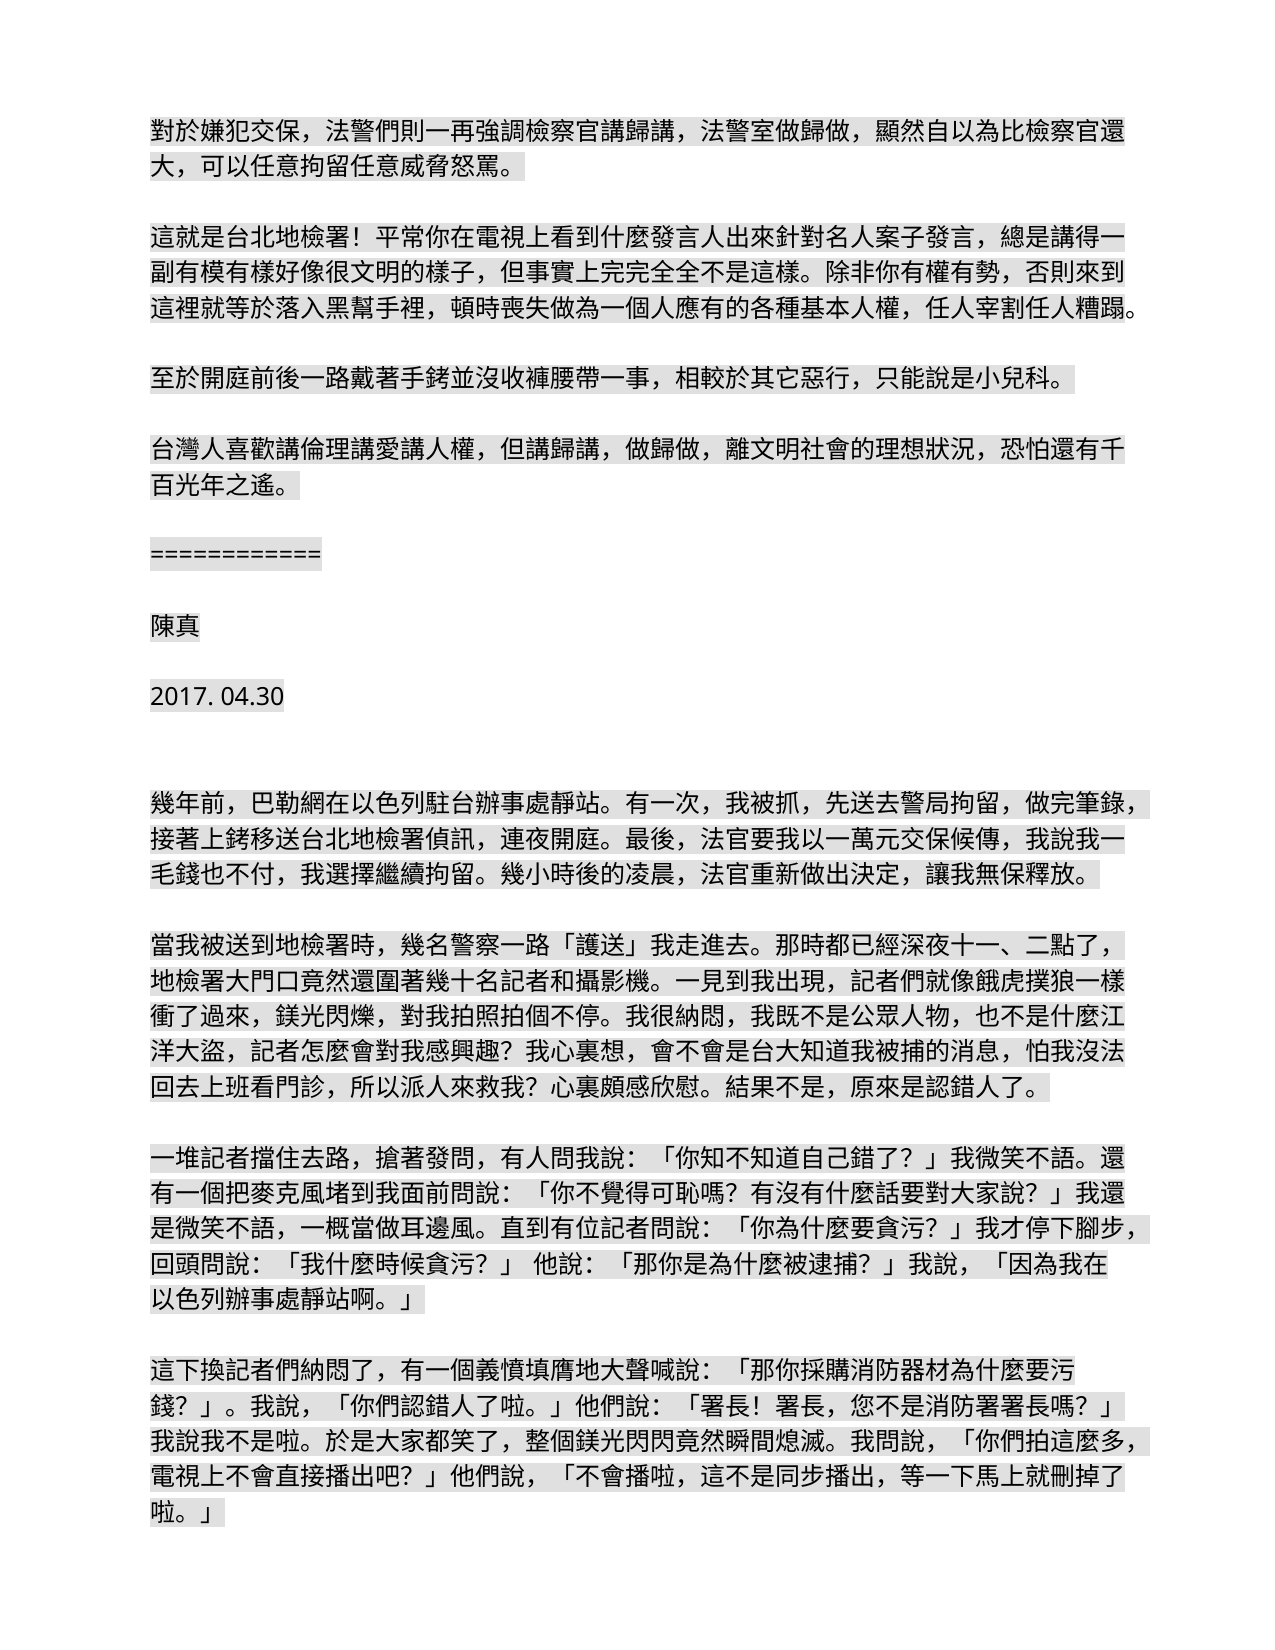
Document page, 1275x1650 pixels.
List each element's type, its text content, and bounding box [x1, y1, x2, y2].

text 阿水律師，你講錯了，台灣並沒有去以色列和美國等駐台機構舉牌抗議的什麼「言論自由」或「表現自由」。這類駐台機構，因無邦交，其實都屬民間團體，而非什麼「大使館」，但是照樣被劃歸為集會遊行的禁制區。 台灣不但沒有對這些機構進行任何集會遊行的自由，當我們人數僅有一人或兩人，根本不符合集遊法「兩人以上」之基本要件時，哪怕你只是一個人舉著牌子呆站路旁，一樣有可能會被抓，其實就跟土匪擄人沒兩樣。抓或不抓，不是根據什麼法律，而是根據某種政治需要。 我們在美國和以色列的駐台機構都被警察抓過，有一次是在以色列，只有我一個人被逮捕，正確來說應該是說被綁架，連夜移送台北地檢署偵辦。據綁架我的警方之高層主管私下透露，不是他們樂意這麼做，而是以色列打電話給警政署，要求將我逮捕歸案，繩之以法。 另外，劉旭別對祖國太失望，台灣在內政方面，也許比大陸好一些或好上許多，但是種種違法亂紀荒腔走板的作法，依然還是常態。 我找到一些以前的文章，有一些已經被《立報》刪除，只剩標題，比方說「我的獄政考察（一）：當警察比歹徒還像歹徒」。我只找到（二）至（五），後面應該還有（六）至（十），一時找不到。 我把「我的獄政考察」（二）至（五）以及過去一兩則留言依時間順序貼在下面。 陳真 2020. 06. 08. ============ 陳真 2010.07.09. 剛回到家，一切無礙，謝謝各位。 「吃飽太閒快速瘦身法」相當管用，我的青蛙肚一下都沒了，特別是頭一天晚上「投宿」台北地檢署，一整晚斷水斷食 (誰說裏頭有水喝？有是有，不過卻是一個丟棄式塑膠杯由所有囚犯共同飲用，我寧渴勿濫不敢喝)。而且，由數名法警聯手不斷以一百分貝音量莫名其妙對你咆哮怒罵威脅恐嚇，甚至暗拳偷襲外加無影腿等等等，身心靈三管齊下，瘦身效果非常好！但有心臟病者最好還是不要輕易嚐試。 相對於在稍早前在警察局問筆錄之噓寒問暖，東一句陳教授，西一句陳醫師，地檢署的法警室卻顯然完全不把人當人看，百般虐待，肆無忌憚地違法。 我實在看不下去，於是隔著鐵窗，問一位法警尊姓大名。之所以問他名字是因為，此人彷彿急性重度躁症發作，狂暴怒吼踹門威脅，狂飆巨大音量之髒話。不斷怒罵囚犯。 即便是在精神病房，這樣的狂躁暴力行為恐怕也已經老早被醫護人員給五花大綁打上兩三管鎮靜劑了，但在台北地檢署卻似乎是常態。我實在分不清究竟是鐵窗內的囚犯還是鐵窗外這些所謂法警比較像歹徒。 這位身心狀況顯然不太穩定的法警先生，大概是不相信我會對他怎樣或能對他怎樣，所以當我問他姓名時，他雖不敢表明，但仍指著自己的臂章「編號xxx」(姑隱其編號)大聲怒罵回應，要我儘管放馬過來，說他沒在怕。 我「出獄」後第一分鐘，就是去櫃台找主管，當場跟他們索取投訴書。我說我要公開檢舉該署惡行，並指名其中一些人根本完全不適任。結果他們竟然告訴我說本署沒有任何申訴或檢舉管道。 其實這樣說也對，當警察比歹徒還像歹徒，當執法機關本身就是違法亂紀的巢穴時，你要向誰投訴或檢舉？ 幾分鐘後，我找到一位自稱是法警主管的人，我問他說：「你們以為嫌犯不是人嗎？你們沒有一點人權與法治觀念嗎？甚至竟然可以違反檢察官的諭令，私自扣押嫌犯，故意不讓他們交保！」 對方這位主管並沒有默然以對，竟然反而說「他們本來就是這樣啊」，還說「檢察官或法官通常都不知道我們 (法警)的實際執行交保狀況。」 在台北地檢署發呆時，我不禁想起被台大醫院連續十七次開具所謂「有生命危險故不宜出庭」的診斷書之扁嫂吳淑珍，她後來出庭更是由台大派出醫療團隊一路呵護備至。我們對高官巨賈也未免體貼得太窩囊了吧？但是，對一般平民百姓的生命或尊嚴或各項權利卻視如敝屣。 我曾在書上看過歐洲數百年前一些監獄或精神病院訴諸怒罵叫囂毆打甚至屎尿四溢餵人如餵狗的場景，當我待在台北地檢署時，不禁聯想，場面十分類似。 看到這樣一種拘留場景，心裏實在有說不出的悲傷，為何我的家鄉是這樣一種社會？為何社會發展之良善果實如此難以成長？究竟要多少歲月多少痛苦多少筆墨、青春與血淚才能灌溉出一片美麗森林？ 於是，當檢察官諭令法警解開我的手銬讓我交保候傳時，我說我拒絕交保，我不願花一毛錢保釋。檢察官聞言很訝異，表示不解，還說一萬元保釋金額已經夠低了。 重點是：這不是金額大小的問題。 數小時後，見我依然不走，於是深夜二度提訊，一直要問我為什麼，為什麼，為什麼拒絕交保？我給了檢察官一個庸俗答案。我說惡法非法，邪惡的法律不是法律，我說我對集會遊行法缺乏敬意，我不願意在這樣的罪名下為自己做任何辯護，更不用說交保。而且，你們就算放我出去，我還是會再去以色列辦事處前舉牌靜站。 但事實上，我拒絕交保的真正原因完全不是因為集遊法，而是因為一些我所無法清楚表達的心裏感受，肯定是跟監牢裏可悲的場景有關。這大概就像你沒辦法清楚表達你對親友的感情一樣。 幾個小時的長考：交保或不交保？的確讓我很為難。只要我同意交保，馬上可重見天日，可以好好喝點水吃點東西然後睡覺，但我若拒絕交保，便可能被收押，然後就不知道什麼時候才能出來了。只要關個一兩星期，我籌畫已久的新工作便可能永久失去，而且恐怕一時也不會有人敢雇用我了。 天人交戰的結果，良心終究還是獲勝了。再度開庭時，我心意已決，告訴檢察官說我決定不交保。 生命是這樣一種東西，你不可能什麼都要，至少會有些時候，你總得犧牲一些東西來成就某種果實，就像一種敬拜天地的祭品那樣。 ================== 陳真 2010.07.10. 警方偵訊中，問我過去有無其它案子？我說有，二十幾年前我曾有個叛亂案。警方還問我如何認識其他「群眾」等等一些怪問題，真不知道他們到底在想什麼。我說，沒有什麼「群眾」，參與者原本就都是好朋友。 其實，我一進偵訊室便表明「除了認罪之外，其它問題我都不願回答，何必浪費彼此的時間？」也因此，我的偵訊很快就結束。 偵訊完之後，我被關在一個小房間，關了大約兩小時，七點左右，兩位信義分局的刑警押我上車，來到總統府附近的台北地檢署，也許是因為知道我是醫生，一路上對我十分有禮。 來到地檢署門口，竟然有大批媒體記者守候在場。開車的刑警不敢停車而只好一直往前開，在附近兜圈子。我說別緊張啊，這些記者絕不會是衝著我來的，我又不是名人。(就算把我押赴刑場，也不會有記者來。) 兩位刑警半信半疑，但我說沒事沒事，不用擔心，這一大群記者絕對不是因為我而來。於是，刑警們本來似乎要把我從後門偷渡進去，後來就還是決定走前門。沒想到我們一下車，大批記者馬上衝過來，包圍著我，鎂光燈閃個不停。我當下心裏很納悶，難道是台大醫院為了營救我，把事情鬧大？不會吧？有那麼嚴重嗎？ 我當時根本不知道狀況，心裏想說記者愛拍就拍吧，於是我一路微笑慢慢往前走，就像好萊塢明星在走紅地毯那樣，好不容易走到大門口時，一位女記者在後方稍遠處開口大聲問說：「為什麼你要枉顧消防安全？為什麼要貪污？」我停下腳步回頭問說：「什麼消防安全？」「我什麼時候貪污？」 記者們統統愣住，沒有人回答。我接著說：「我看你們應該是拍錯人了？這不會是新聞現場直播吧？」 記者群中有人發出笑聲說：「 唉呀，拍錯人了啦。」我後來問刑警他們是想拍什麼案子？刑警說好像是一樁有關消防器材的弊案。 記者知道拍錯人了，馬上像潮水一樣迅即退去。 擺脫了烏龍記者，我隨即被押進一個傳出哀嚎與劇烈怒罵及毆打聲音的地下室，迅即從裏頭衝出一位法警，從刑警手上把我接過去，一路對我怒斥叫囂，就像精神病急性發作那樣，不知道他到底是在憤怒什麼，好像我連呼吸都會激怒他似的。 接著，我被押到一個櫃台前。櫃台後方站著一個更為凶惡的法警，滿臉橫肉，一副怒不可遏彷彿隨時要殺人打人那種感覺。他要我把身上的東西全交出來，包括手機也不能擁有，連褲腰帶也要拿下。我提出質疑，他便暴跳如雷，抓狂怒斥，好像隨時會氣死那種感覺。 我長期待在精神病房照顧病患，倒沒見過如此瘋狂的場所。我突然覺得自己不是被移送法辦，而比較像是被一群身心狀況極度不穩定的歹徒綁架，落入黑幫巢穴任人宰割。整個過程中，不斷傳來辱罵踹門的劇烈聲響。 而且，更荒謬的是，我都還沒收押，當時甚至連「被告」的身份都還稱不上，我只是個「嫌犯」，但我與外界通訊的自由竟然就此被完全剝奪。 當時，有位嫌犯似乎有自傷之虞且身體不適，被關在一間特製的「保護室」。法警問他話，他氣息奄奄答得不夠大聲，法警便立刻踹門怒罵大吼大叫要他大聲點。這樣一些人，情緒真的是異常不穩定，其身心狀況與人格其實都完全不適合擔任法警。他們身上要是配槍，我看隨時會鬧出人命。 後來，我跟四、五位看起來像是吸毒的嫌犯關在一起，角落地上還有著一團新鮮的大便，牢房非常悶熱骯髒，雖有空調設備，不過卻是裝飾用，也許長官視察時才會打開。 我在牢房入口處牆上看到 GAZA 字樣，想必是唐曙上回刻下的正氣歌。於是我也用硬幣在 GAZA 旁邊刻下我的名字：EMIR。 晚上八點多，開完偵查庭之後，諭令交保。我當庭表示拒絕。檢察官笑笑說：「你如果不想麻煩家人或朋友來幫你辦理交保，那你也可以自己具保，你就去樓上提款嘛，一樓也有提款機啊！」我說不是這樣，主要是我不願意支付這筆交保費用。 檢察官說，將來結案後錢就會還給你啊。我搖頭表示我還是不願意拿錢出來交保。檢察官說：交保一定要支付一筆錢啊！我說那我就不交保了。檢察官說：我很尊重你的理念，但我還是得依法行事。我說：我並不想為難你們，但我有我的想法。我不願交保。察官沒辦法，就要我回牢房再想一想，說我有四小時的時間可以考慮要不要上樓去提款自己辦交保或是請家人來辦也可以。 偵查庭之後，我跟一群被諭令交保的人關在另一個牢房裏。那牢房裏頭有個公用電話。問題是：你怎麼可能記得住每個親友的手機號碼？別人也根本無法連絡你，更無從知道你的下落。而且，你最好身上剛好帶著錢，否則連想打電話也沒錢跟法警買電話卡。我在裏面就買了兩張電話卡送給同房難友。 牢房裏頭，悶熱污濁的空氣與屎尿味及各種穢物，實在令人作嘔，很想離開這裏，已經兩天沒睡覺沒吃東西了，而且沒水喝很渴，但另一方面卻又覺得不該交保，於是我開始進行長考。 難友一個個離開，鄰房有位小女生的媽媽來得最快，不到半小時就拿錢來保人了。但有位中年難友，一直打電話請人帶七萬元來幫他交保，親朋好友卻統統拒絕，他氣得對著電話筒破口大罵對方冷血無情。 後來他絕望了，主動開口跟法警說：「你們找人來把我帶走吧！送我去北所 (台北看守所)，沒有人要帶錢來保我了，我就去坐牢吧！」另一位難友說：「對啦對啦，要認命啦，趕緊去跟阿扁當鄰居啦！」 到了十一點多，只剩我和另一位通緝犯還沒交保或收押。我問他為何被通緝？他說他在開計程車，離了婚，有一次不慎和一輛摩托車相撞，對方是個千金小姐，雖然只有兩公分的手背撕裂傷，但那千金小姐說這是「毀容」，需要皮膚整型，要求賠償五萬元。 司機說他頂多只付得起兩萬元，其中一萬元給現金，另一萬元則要求分期付款。千金小姐不接受，於是就告他「過失傷害」。司機說他因為不住在戶籍地，沒接到傳票，兩次開庭不到就被通緝。他說這真是很小題大作，說是警方在「拼業績」。而且，警方不是直接逮捕他到案，而是騙說他的證件被歹徒冒用，要求他前來警局「協助查案」，沒想到他一走進警局就被抓，方才知道自己竟然是通緝犯。 他被諭令一萬元交保，但他說他從無前科，一生奉公守法，今天之所以會落到通緝犯的下場，就是因為沒錢。他說，他去哪生出一萬元來交保？不過，他顯然很擔心若籌不出一萬元之後很可能會被收押，他說他的計程車還停在路邊，若只吃牢飯往後日子會更難過。 後來，我就說那我去提款保你出去好了，一萬元就等你很有錢之後再還我或不還也沒關係。他很高興，一直強調說他一定會還。我說還不還都沒關係。 於是，我就跟一位看起來最友善大約二十多歲的女法警說我要到樓上提款，沒想到她說不行。我說怎麼不行？剛才檢察官不是一直叫我到樓上提款機提款？我只是要提款讓別人交保為何不行？ 女法警說：「我相信你是好心，但我就是不能讓你上去提款。」我問她為什麼？我說檢察官不是說我們都可以到樓上提款？這時候，那位情緒非常不穩的法警突然像發狂的猛獸一般從角落衝出來，不斷以超高分貝怒罵說「不要一直拿檢察官來壓我！聽到沒有？要不要我把這句話再說一遍？要不要我把這句話再說一遍？聽到沒有？聽到沒有？懂了嗎？」 似乎我若再多說一句他就要動手打人或開槍殺我那種感覺,，真是非常病態。 女法警站在一旁，從眼神上看來，似乎是站在我這邊，但她不敢多說什麼。我跟她說：「檢察官說的那些話，妳當時不也在場都有聽到？怎麼法警竟然可以違反檢察官的諭令而不准我們提款？」女法警說：「我們向來都是這樣做的。人手不足嘛，怕人犯逃走。我知道你不會逃走，但我還是沒辦法幫你。」 可是，誰會為一萬元保釋金逃獄而成為通緝犯或逃走時冒著被打傷或打死的風險？所謂人手不足純粹胡扯。那幾位情緒不穩的暴力法警，閒閒地沒事到處莫名其妙怒罵，哪有人手不足的問題？而且，哪有因為人手不足就擅自推翻檢察官的裁決，硬要把被告給拘留或使之因此被收押的道理？ 我努力想幫這位因為少付了三萬元賠償金的通緝犯交保，但仍然沒辦法。那位編號xxx的混蛋法警顯然認為他比檢察官還大，可以任意為所欲為。 這就是台北地檢署！平常電視上看到什麼發言人，總是講得一副有模有樣好像很文明的樣子，但事實上完完全全不是這樣。除非你是有權有勢者，否則來到這裏其實就等於落入黑幫手裏差不多，頓時完全喪失做為一個人應有的各種基本人權與尊嚴，完全任人宰割任人糟蹋。 至於開庭時一路戴手銬，那只是很小兒科的問題，相較於其它惡行，根本不值得一提了。 後來，檢察官(或法官我也搞不清楚？) 再度找我去談為什麼要拒絕交保？為什麼要抗議以色列？我順便幫他講授了一點以巴問題的普通常識。之後，我又被送回牢房等待。 十二點多，檢察官同意讓我和那位通緝犯統統無保釋放。那位編號XXX的混蛋法警又過來GGYY，我沒理他。 老實說，這樣一種自我創造的暴戾氛圍，法警們自己何嘗不也是個受害者？他們給別人也給自己創造了一個地獄。 不過，臨走時，那位唯一友善的女法警竟突然在我走過她身邊時低聲問說：「你明天不用上班嗎？」倒是讓我有點訝異，我遲疑了一會兒說我請了兩天假。此時，她終於露出正常人的笑容，甚至最後還跟我說了一句：「再見」。我沒來得及答腔，因為一時之間，我還以為是自己聽錯了，「再見」？ ================= 我的獄政考察（二）：衙門與黑幫 陳真 2010-07-19. 因為靜站抗議以色列長期封鎖迦薩及屠殺巴人行徑，我以首謀身分被捕。在一個文明國家，被警察逮捕理當就像被老師請去學校辦理註冊入學一樣，不該有什麼驚心動魄的場面。但在21世紀的台灣，人權喊得震天響，拘留偵訊過程卻窮凶惡極無法無天，與黑幫綁架無異，不但剝奪人權，而且為所欲為，宛如時光倒流回到衙門獄卒的年代。 《色戒》將來拍續集，我看不必花錢搭建，建議直接到台北地檢署取景即可；至於臨時演員更可由該署法警擔任，張牙舞爪面目猙獰，連化粧費都能省了。 為此，我打電話給北檢政風室，檢舉該署法警室之嚴重違法濫權。我提出三個問題。 第一，法警竟可否決檢察官的諭令交保，技術性變相拘留當事人；法警主管竟說這是常態。 第二，部份法警之情緒極度異常而失控，動輒辱罵叫囂威脅恐嚇，彷彿連呼吸都會激怒使之暴跳如雷。這樣的人不適任此一職務。 第三，當事人連被告身分都還談不上，竟然一進地檢署，手機及所有物品就全被沒收（且無提供沒收物品清單），完全無法與外界有任何聯繫。一直到可以交保時才移到另一間有公用電話的交保室。但這時候你若身上沒零錢或你記不住各項電話號碼，那你還是一樣無法與外界有任何聯繫，別人更無從知道你的下落。 政風室表示驚訝，說要進行調查。但我對此一「驚訝」倒是很驚訝，因為這顯然是長久以來的作風慣例，難道他們從來一無所悉？司法改革基金會也表示驚訝說怎麼可能不讓你使用手機？我說不是不讓「我」使用，而是所有人一進大門就馬上被沒收手機及身上所有物品，包括紙筆都不准擁有，連皮帶都被搜身收走，你必須兩手戴著手銬，同時得小心褲子隨時會掉下來。 我還向監察院提出陳情，寫信給檢察總長及馬英九。我對各單位之回覆表示「驚訝」真是覺得很驚訝，因為這顯然是一套早已行之多年的既定流程，包括搜身及沒收手機和一切物品，包括威嚇怒罵或技術性變相拘留（等於是綁架）等等等；特別是變相禁止與外界聯繫一事，更是一套固定的違法流程。 我當時手機被沒收，無法蒐證，否則各位如果聽到或看到那種武打場面，你會以為時光倒流回到衙門年代，種種侵害人權的作法與囂張程度，與黑幫綁架無異。這樣一些人，從法警到其主管，甚至北檢主任檢察官，都應負起行政與法律責任。某些法警之惡形惡狀及違法濫權，更應撤職查辦，繩之以法。 ======================== 我的獄政考察（三）：法律之前人人不平等 陳真 2010-07-26. 老唐不是賣牛肉麵，而是開計程車。他說他從沒想到有一天會變成通緝犯，甚至連自己被通緝都不知道。他說，警察就像詐騙集團一樣，打電話騙他說他的信用卡被歹徒冒用，請他有空時來警局一趟，協助辦案。他說，當他興沖沖到了警局，警方卻說他被逮捕了，連夜送到地檢署。「抓到」他之後，警察粉開心，因為抓到通緝犯對於警方業績及升遷是很「補」的。 老唐是外省人，台語卻很溜。他說他幾個月前與一輛摩托車擦撞，對方手背有兩公分撕裂傷，要求賠五萬。老唐說他只願賠兩萬，而且其中一萬須分期支付，因為他沒那麼多錢。對方不接受，於是告上法院。老唐說他很久沒回家，沒接到傳票，錯過開庭日僅三天，便被宣告通緝。一直到他被捕之後，才知道自己是通緝犯，本來還以為真的是來警局協助警方打擊不法。 跟老唐一樣，我也是一萬元諭令交保；差別在於我拒繳保釋金，堅持收押或無保釋放，而老唐則是無錢支付。他說他從無前科，循規蹈矩，之所以成為通緝犯就是因為沒錢賠償，哪來一萬元交保？一直拖到深夜，所有嫌犯都被收押或交保，只剩我們兩人枯坐牢房。我看他很擔心無錢交保而被收押，於是就說要替他繳保釋金。 他很高興，但沒想到法警竟說不行，說我不能給他錢。法律有這種規定嗎？法律有規定保釋金不能由親屬以外的人提供嗎？實在太離譜。這些法警，仗著你根本無從對他蒐證（因為身上物品全被沒收），簡直就是立地為王，當起土皇帝來了。 我連皮帶都被沒收，兩手銬著手銬，一直擔心褲子會掉下來。當我被塞入一個很髒的牆角被迫面壁思過等候開庭時，不禁想起溫柔體貼的台大醫院，連續17次開具所謂「有生命危險故不宜出庭」的診斷書給吳淑珍，後來出庭時台大更派出一整個醫療團隊一路呵護備至。我們對高官巨賈也未免溫柔體貼得太窩囊了，簡直可以說是「用舔的」那樣一種低姿態，但是對於一般平民百姓的生命尊嚴或各項權利卻視如敝屣。 法律之前，人人不平等；你有多少身價權勢，往往將決定你的判決後果與各項司法待遇。可悲的是，這樣一種人人不平等的現象，絕非某個法院或檢察署或某些法警的問題，而是一整個台灣社會的問題。 各位看倌看我的《獄政考察》，義憤填膺之餘，不妨捫心自問，自己是否真的平等對待眾生？是否真的抑強扶弱？還是也一樣遇弱則強，遇強則舔？甘地說得對：「你希望世界怎麼改變，你就必須先怎麼改變自己。」 =============== 我的獄政考察（四）：監獄是社會的縮影 陳真 2010-08-02. 「人球」邱小妹事件發生時，一片撻伐，幾位醫師被妖魔化，一如這個嗜血社會向來面對事件之習性：首先，故做訝異狀；明明積弊已深，眾人卻彷彿從未聽聞。訝異之後則表痛心疾首，彷彿人人清廉單純，難以理解其惡。接著當然就是檢討改進，把一切問題歸咎於「少數害群之馬」。一整套戲演下來差不多一兩星期，之後就彷彿沒這回事，一切又回歸天下太平。 為此我遠從英國寫了封越洋信給其中一位素昧平生、千夫所指的醫師，希望他能捱得住這些全然針對個人所進行的妖魔化。 最近法官收賄案亦是一例；先是社會大嘩，繼之檢討改進。但我免不了納悶：在這樣一種特權橫行有錢判生無錢判死的社會，一聊起天來，人人討厭特權，個個痛恨貪瀆，可當有機會特權加持，有機會沾滿油水飛黃騰達時，又有幾人真能拒絕甚至由衷厭惡？我看少之又少。 抗議以色列屠殺巴人之集遊法偵訊中，警方問我過去有無其它案子，我說二十幾年前我曾有個叛亂案，當時罪名之一是我公然主張以選票推翻政府。另外還一直問我如何認識其他「群眾」等等一些怪問題，真不知道他們在想什麼，我一概以微笑沉默做答。 偵訊完畢，拍照，建指紋檔，夜裡被移送台北地檢署，押進一個不斷傳出哀嚎怒吼與鬥毆踹門聲的地下室。兩位法警一路怒斥叫囂，彷彿隨時要失控，不知道他們是在憤怒什麼，似乎我連呼吸都會嚴重激怒他們。我頓時覺得自己不是被移送法辦，而是被一群身心狀況極不穩定的歹徒綁架，落入黑幫巢穴任人宰割。這樣一些人，情緒異常不穩，要是身上配槍，早晚會鬧出人命。 但我相信，當他們面對長官，想必笑容可掬。就如許多醫護人員總擺著一張臭臉，只要多問一句就不耐煩，可當他們面對「自己人」時卻甜美斯文。我經常帶親友就醫，刻意不提醫生身分，往往飽受窩囊氣。牢房也好，病房也罷，不過是社會縮影。掌權者不論權勢大小，往往趾高氣揚，動輒自我擴權百般刁難。 維根斯坦言語冷清，少有溫情，千萬著作更是如此，通篇符號與概念語言，無想無念。但他卻曾說過一句很「不」維根斯坦的話，經常縈繞我心。他說：「善意就是天意」、「在所有一切事物中，人與人之間的善意最能貼近我心。」善意或許不足以解決制度與文化問題，但善意可使一切痛苦變得可以忍受。人類文明如果有什麼值得令人眷戀的內涵，不會是船堅炮利或所謂快捷便利的物質成就，而是對待萬般生命的善意與憐憫。 =============== 我的獄政考察（五）：人權做為一種裝飾品 陳真 2010-08-09. 因為換工作，準備開業，最近面試了二、三十位護士，我問她們原有的工作單位有無虐待病患等情事，特別是精神病患或失智老人或智能不足兒童，更易受虐。應徵護士聽我這樣問，往往愣住，經過一番遲疑，然後點頭說有，包括各種體罰凌辱與性騷擾。我不相信醫院主管不知情，但卻往往不當一回事或甚至刻意隱瞞淡化。這時候，與其責怪第一線基層人員，不如請其主管負起責任。 囚犯也一樣，一旦落入衙門，便任人宰割。當我於深夜獲釋離開台北地檢署時，透過電話，當場找到一位自稱是「法警主管」；我跟他說：「為什麼你們的法警竟然認為自己無須聽檢察官的裁決而能任意決定要不要讓誰提款交保？」我還具體指控北檢某某法警之粗暴言行與任意公然辱罵威脅恐嚇等等惡形惡狀，我說：「你們怎麼這麼離譜？完全沒有半點人權概念！做為一個主管，你是失職的，是你應該負起責任。」該主管唯唯諾諾，說他們會調查。（自己調查自己？） 更荒謬的是，我既沒被收押，開庭偵察之前理應連被告身分都談不上，與外界通訊自由竟然就此被剝奪。一直到最後來到交保室，才終於有個公用電話。問題是，你怎麼可能記得住每位親友的手機號碼？別人更無法主動連絡你。而且，你最好身上剛好帶著錢，否則就算可交保，連公用電話也打不成。 等候開庭前，我跟幾位吸毒嫌犯關一起，角落還有著一團大便，非常悶熱骯髒。表面上有空調，卻是裝飾用，也許長官視察時才會打開使用。鐵窗外地上放一壺茶水，卻只有一個免洗茶杯供所有嫌犯共同使用。有位嫌犯似乎有自傷之虞且身體不適，被關在一間特製的「保護室」，法警問他話，他氣息奄奄答得不夠大聲，法警便立刻踹門怒罵，強逼他大聲、大聲、再大聲，藉此羞辱。 對於嫌犯交保，法警們則一再強調檢察官講歸講，法警室做歸做，顯然自以為比檢察官還大，可以任意拘留任意威脅怒罵。 這就是台北地檢署！平常你在電視上看到什麼發言人出來針對名人案子發言，總是講得一副有模有樣好像很文明的樣子，但事實上完完全全不是這樣。除非你有權有勢，否則來到這裡就等於落入黑幫手裡，頓時喪失做為一個人應有的各種基本人權，任人宰割任人糟蹋。 至於開庭前後一路戴著手銬並沒收褲腰帶一事，相較於其它惡行，只能說是小兒科。 台灣人喜歡講倫理講愛講人權，但講歸講，做歸做，離文明社會的理想狀況，恐怕還有千百光年之遙。 ============ 陳真 2017. 04.30 幾年前，巴勒網在以色列駐台辦事處靜站。有一次，我被抓，先送去警局拘留，做完筆錄，接著上銬移送台北地檢署偵訊，連夜開庭。最後，法官要我以一萬元交保候傳，我說我一毛錢也不付，我選擇繼續拘留。幾小時後的凌晨，法官重新做出決定，讓我無保釋放。 當我被送到地檢署時，幾名警察一路「護送」我走進去。那時都已經深夜十一、二點了，地檢署大門口竟然還圍著幾十名記者和攝影機。一見到我出現，記者們就像餓虎撲狼一樣衝了過來，鎂光閃爍，對我拍照拍個不停。我很納悶，我既不是公眾人物，也不是什麼江洋大盜，記者怎麼會對我感興趣？我心裏想，會不會是台大知道我被捕的消息，怕我沒法回去上班看門診，所以派人來救我？心裏頗感欣慰。結果不是，原來是認錯人了。 一堆記者擋住去路，搶著發問，有人問我說：「你知不知道自己錯了？」我微笑不語。還有一個把麥克風堵到我面前問說：「你不覺得可恥嗎？有沒有什麼話要對大家說？」我還是微笑不語，一概當做耳邊風。直到有位記者問說：「你為什麼要貪污？」我才停下腳步，回頭問說：「我什麼時候貪污？」 他說：「那你是為什麼被逮捕？」我說，「因為我在以色列辦事處靜站啊。」 這下換記者們納悶了，有一個義憤填膺地大聲喊說：「那你採購消防器材為什麼要污錢？」。我說，「你們認錯人了啦。」他們說：「署長！署長，您不是消防署署長嗎？」我說我不是啦。於是大家都笑了，整個鎂光閃閃竟然瞬間熄滅。我問說，「你們拍這麼多，電視上不會直接播出吧？」他們說，「不會播啦，這不是同步播出，等一下馬上就刪掉了啦。」 我被關在地檢署一個很髒的小牢房，地上、牆上四處屎尿痕跡，很髒，惡臭至極，坐也不是，站也不是，也不敢靠牆休息，怕沾到大便。我待的牢房角落處地上，甚至還有一坨臭到爆的新鮮大便。 大多數法警對待嫌犯極其粗暴，任意羞辱叫罵甚至動粗。就在我進去不到幾分鐘，一幕圍毆、動粗的暴行，竟然就在我眼前上演。我真是不敢相信自己的眼睛。這絕對不可能是特例，肯定是常態。其中有個法警，對待嫌犯的態度更是惡劣到極點，比方說，我看到他把一個剛送進來的女嫌犯當做足球射門一樣，竟然從她背後一腳把她「踢進」牢房裏。 我看了這一幕，受不了，就隔著欄杆喊他過來，我說我要知道你的姓名和編號，我說我出去之後一定檢舉你的惡行。他聽了，表面上雖然還是一副凶神惡煞，但我從他的回話和眼神中察覺到他其實是有點怕了，讓我突然心裏有了一絲憐憫。我是他的俎上肉，在牢裏只能任其宰割，他當然不是怕我，而是沒想到會在牢裏頭作威作福之際，竟然當場會被我這樣一個嫌犯給叫去質問。 他雖然眼神有點懼怕(不太敢直視我)，不過，表面上還是裝出很凶狠的模樣，指著自己的制服臂章，亮出他的編號，表示他才不怕，但不管我怎麼問，他就是不願告訴我他叫什麼名字。後來，當他離去後，旋即有個約莫二十多歲的年輕女法警走過來，隔著欄杆小聲對我說，「你自己小心點，不要去惹他。」 半夜獲釋後，我就馬上在地檢署裏頭打公用電話，要求填寫檢舉文件，具名檢舉這個法警的粗暴惡行，一個自稱當夜值班的主管出面安撫，企圖大事化小，小事化無。 那天晚上，我先是被關在警察局。原本牢裏只有我一個人，後來又進來一個男的，像是道上兄弟。我見他一臉憂愁，於是就問他犯什麼案，他說「組織犯罪，搞幫派」。他心神不寧，一直盯著鐵窗外發呆，似乎心事重重，我就問他說要不要吃便當？警察剛剛給我一個便當，我就送給他吃，他說好，卻依舊一直看著鐵窗外發呆。 後來，這個幫派份子先被送走，又剩我一人。深夜，有個警方高階主管，單獨拿著鑰匙打開鐵門進來，說想跟我「以私人身份」聊聊。聊什麼我忘了，只記得他說他女兒正在英國留學，他說他知道我也是留英。他同時也提到，要不要抓我們，他們是沒有權限的，主要都還是看「上面」的態度。他所謂「上面」，他倒是很具體地說了，說是以色列駐台辦事處向警政署施壓，要求要把我們給抓起來，他們只好照辦，至少得抓一個帶頭的，所以我就被抓進來了。 幾個月後，我收到不起訴書，內容沒細看，只記得法官對我們的靜站活動「頗有好評」。我還記得當晚開庭偵訊時，承審法官出示我的許多「犯罪證據」，是一疊照片。他把照片全攤開在桌上仔細看，看完之後問我說，「為什麼每一張都拍得一模一樣？」 我說，「因為我身體都沒有動啊。」 法官遞了其中幾張照片給我看，我看到自己拿著牌子站著，突然意識到自己就像一尊銅像。你就算給銅像拍一千張照片，他還是一動也不動。 我被無保釋放，正要離開牢房時，那個年輕女法警，突然問了我一句：「你明天不用上班嗎？」我被這突如其來的一問給嚇了一跳。 後來，我寫了一些文章，好像就叫做「我的獄政考察」之類，登在《立報》，不過只登了其中五、六篇，後面還有一堆，我就沒登了，但我都有寄給相關司法單位，同時也寄到總統府，寄給號稱關心獄中人權的馬英九，收到的回應卻全是官樣文章，或故做驚訝狀，或說要徹查，結果是查個屁。 這鬼島，人權口號滿天飛，其實全是放屁，所謂人權，只是屬於名人或政治人物的一種特權，一般人是享受不到的。而且，越是脆弱 (例如女性或老年人或病人)、越是地位微小的個人，所遭受的待遇就越慘。 比方說，我有許多精神病人，只不過因為一點點小案子，例如因為精神或智能問題，隨手拿了隔壁鄰居放在家門口外面地上的一瓶羊奶喝，或是偷了人家農田上一顆西瓜，就被以竊盜罪甚至強盜罪抓去關，甚至還被刑求，藉此栽贓更多案子。我有一位病患，被警察打得膝蓋都碎了。 每次想到這些活生生、甚至就在眼前不斷發生的事，我心裏就有恨，思緒難平。人們的眼光似乎永遠只關注那些所謂的名人或權勢者，對於弱者卻根本不屑一顧。 [150, 75, 1125, 1562]
